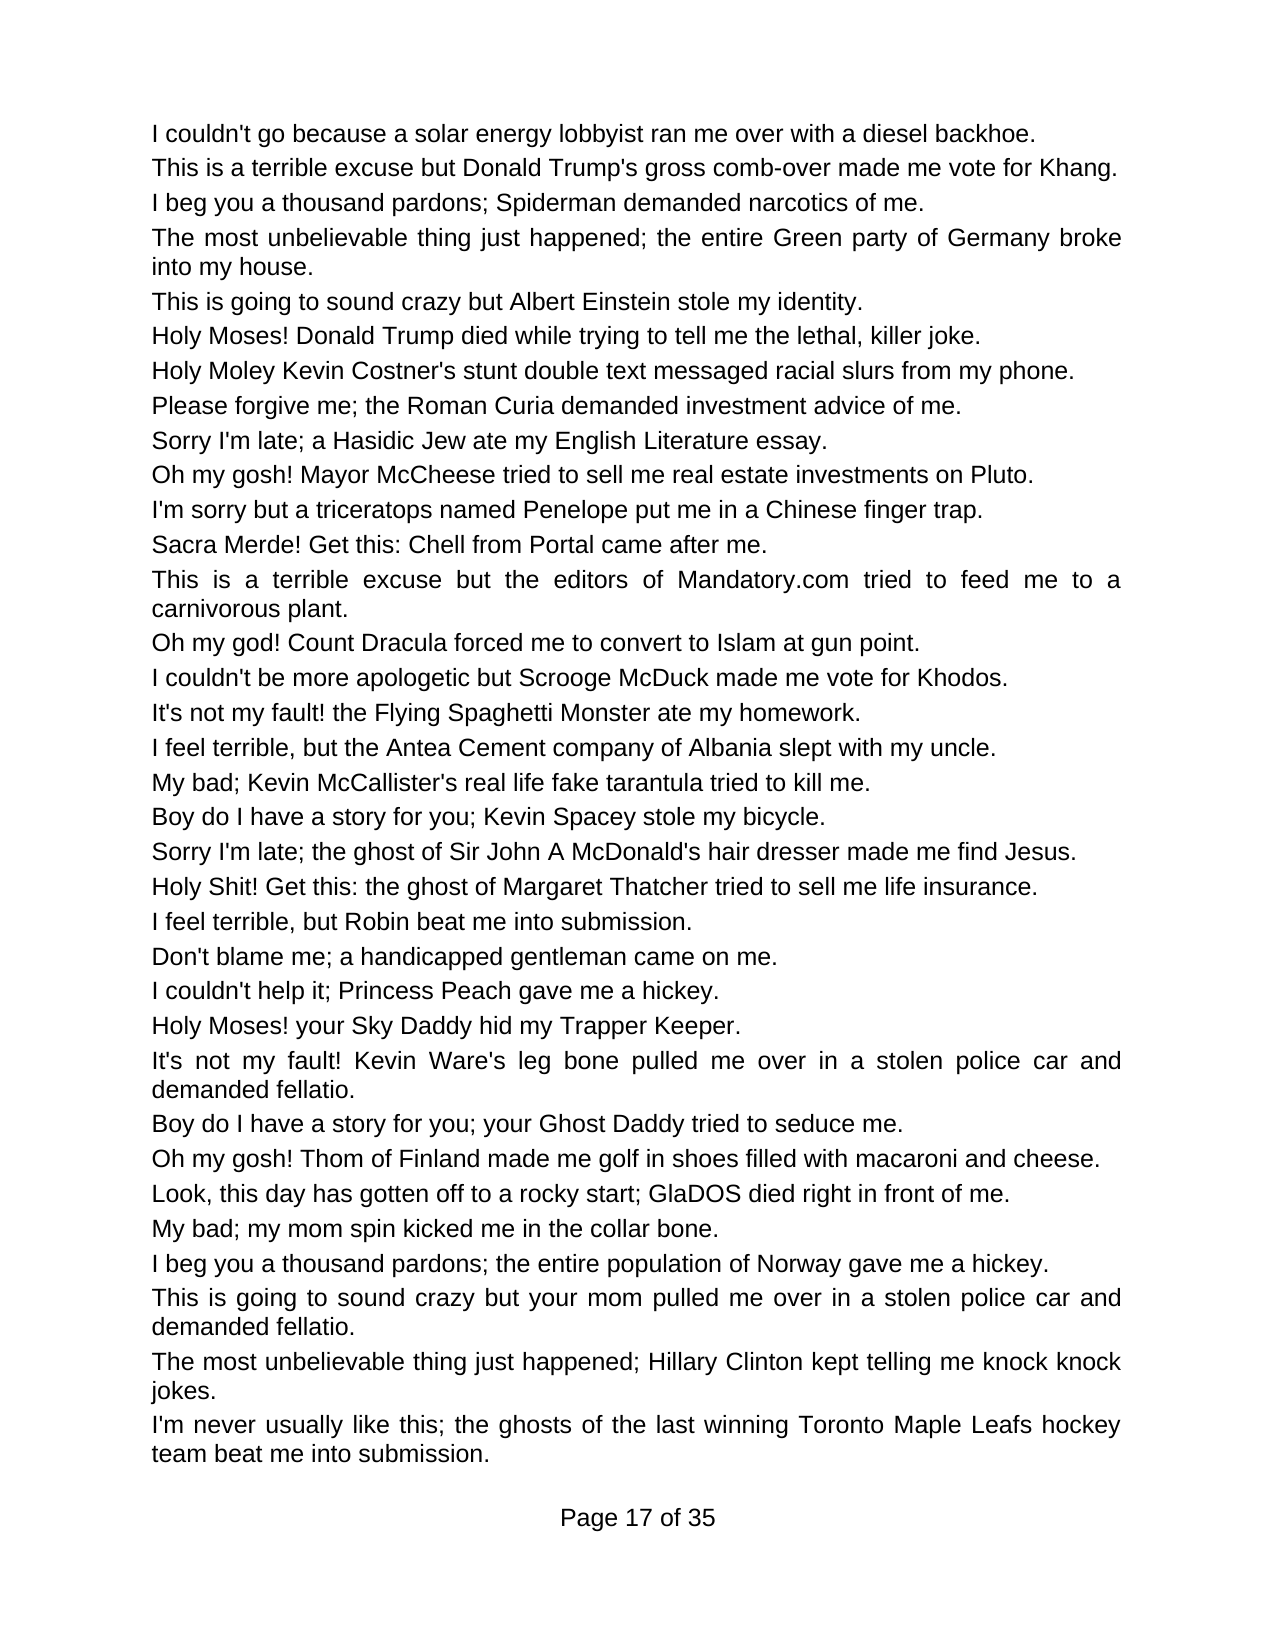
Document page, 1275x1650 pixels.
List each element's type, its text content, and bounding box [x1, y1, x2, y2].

text The most unbelievable thing just happened; the entire Green party of Germany broke into my house. [151, 223, 1123, 280]
text Please forgive me; the Roman Curia demanded investment advice of me. [151, 391, 1123, 419]
text I'm never usually like this; the ghosts of the last winning Toronto Maple Leafs hockey team beat me into submission. [151, 1410, 1123, 1468]
text I couldn't help it; Princess Peach gave me a hickey. [151, 976, 1123, 1005]
text My bad; Kevin McCallister's real life fake tarantula tried to kill me. [151, 767, 1123, 796]
text I feel terrible, but Robin beat me into submission. [151, 907, 1123, 935]
text This is a terrible excuse but the editors of Mandatory.com tried to feed me to a carnivorous plant. [151, 565, 1123, 622]
text Holy Moley Kevin Costner's stunt double text messaged racial slurs from my phone. [151, 356, 1123, 385]
text This is going to sound crazy but Albert Einstein stole my identity. [151, 286, 1123, 315]
text I beg you a thousand pardons; the entire population of Norway gave me a hickey. [151, 1248, 1123, 1277]
text I feel terrible, but the Antea Cement company of Albania slept with my uncle. [151, 733, 1123, 761]
text Look, this day has gotten off to a rocky start; GlaDOS died right in front of me. [151, 1179, 1123, 1208]
text This is a terrible excuse but Donald Trump's gross comb-over made me vote for Khang. [151, 153, 1123, 182]
text The most unbelievable thing just happened; Hillary Clinton kept telling me knock knock jokes. [151, 1347, 1123, 1404]
text Sorry I'm late; a Hasidic Jew ate my English Literature essay. [151, 426, 1123, 454]
text Sorry I'm late; the ghost of Sir John A McDonald's hair dresser made me find Jesus. [151, 837, 1123, 866]
text Oh my gosh! Thom of Finland made me golf in shoes filled with macaroni and cheese. [151, 1144, 1123, 1173]
text Sacra Merde! Get this: Chell from Portal came after me. [151, 530, 1123, 559]
text I'm sorry but a triceratops named Penelope put me in a Chinese finger trap. [151, 495, 1123, 524]
text I couldn't go because a solar energy lobbyist ran me over with a diesel backhoe. [151, 118, 1123, 147]
text Boy do I have a story for you; Kevin Spacey stole my bicycle. [151, 802, 1123, 831]
text Don't blame me; a handicapped gentleman came on me. [151, 941, 1123, 970]
text This is going to sound crazy but your mom pulled me over in a stolen police car and demanded fellatio. [151, 1283, 1123, 1341]
text Holy Moses! Donald Trump died while trying to tell me the lethal, killer joke. [151, 321, 1123, 350]
text Holy Shit! Get this: the ghost of Margaret Thatcher tried to sell me life insurance. [151, 872, 1123, 901]
text My bad; my mom spin kicked me in the collar bone. [151, 1214, 1123, 1242]
text Oh my god! Count Dracula forced me to convert to Islam at gun point. [151, 628, 1123, 657]
text It's not my fault! the Flying Spaghetti Monster ate my homework. [151, 698, 1123, 727]
text I beg you a thousand pardons; Spiderman demanded narcotics of me. [151, 188, 1123, 217]
text Holy Moses! your Sky Daddy hid my Trapper Keeper. [151, 1011, 1123, 1040]
text Boy do I have a story for you; your Ghost Daddy tried to seduce me. [151, 1109, 1123, 1138]
text It's not my fault! Kevin Ware's leg bone pulled me over in a stolen police car and demanded fellatio. [151, 1046, 1123, 1103]
text Oh my gosh! Mayor McCheese tried to sell me real estate investments on Pluto. [151, 460, 1123, 489]
text I couldn't be more apologetic but Scrooge McDuck made me vote for Khodos. [151, 663, 1123, 692]
